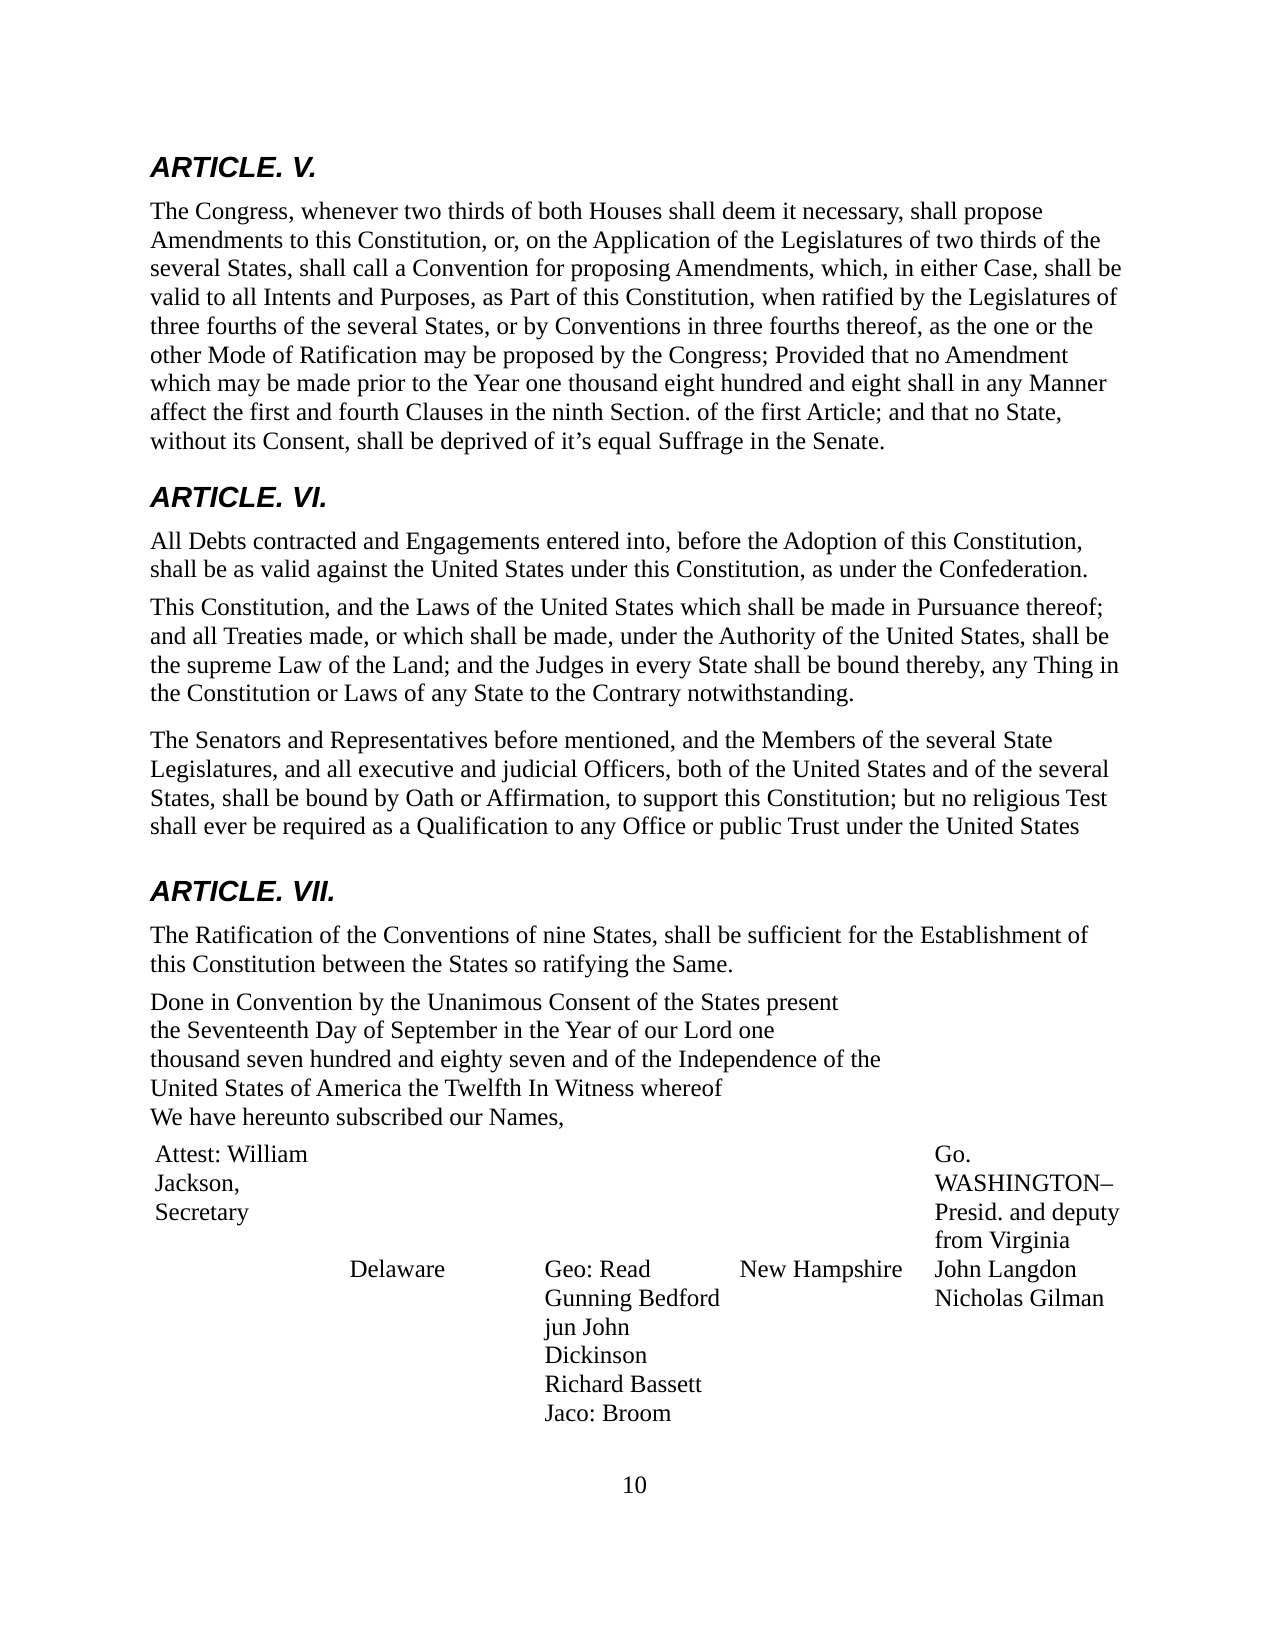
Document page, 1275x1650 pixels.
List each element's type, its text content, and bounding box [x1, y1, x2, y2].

text All Debts contracted and Engagements entered into, before the Adoption of this Constitution, shall be as valid against the United States under this Constitution, as under the Confederation. [150, 526, 1125, 583]
text This Constitution, and the Laws of the United States which shall be made in Pursuance thereof; and all Treaties made, or which shall be made, under the Authority of the United States, shall be the supreme Law of the Land; and the Judges in every State shall be bound thereby, any Thing in the Constitution or Laws of any State to the Contrary notwithstanding. [150, 592, 1125, 707]
table_header [735, 1139, 930, 1254]
table_header Go. WASHINGTON– Presid. and deputy from Virginia [930, 1139, 1125, 1254]
table_header Attest: William Jackson, Secretary [150, 1139, 345, 1254]
table_cell Delaware [345, 1254, 540, 1427]
table_cell [150, 1254, 345, 1427]
table_header [540, 1139, 735, 1254]
text Done in Convention by the Unanimous Consent of the States present the Seventeenth Day of September in the Year of our Lord one thousand seven hundred and eighty seven and of the Independence of the United States of America the Twelfth In Witness whereof We have hereunto subscribed our Names, [150, 987, 1125, 1130]
text The Congress, whenever two thirds of both Houses shall deem it necessary, shall propose Amendments to this Constitution, or, on the Application of the Legislatures of two thirds of the several States, shall call a Convention for proposing Amendments, which, in either Case, shall be valid to all Intents and Purposes, as Part of this Constitution, when ratified by the Legislatures of three fourths of the several States, or by Conventions in three fourths thereof, as the one or the other Mode of Ratification may be proposed by the Congress; Provided that no Amendment which may be made prior to the Year one thousand eight hundred and eight shall in any Manner affect the first and fourth Clauses in the ninth Section. of the first Article; and that no State, without its Consent, shall be deprived of it’s equal Suffrage in the Senate. [150, 196, 1125, 455]
text The Senators and Representatives before mentioned, and the Members of the several State Legislatures, and all executive and judicial Officers, both of the United States and of the several States, shall be bound by Oath or Affirmation, to support this Constitution; but no religious Test shall ever be required as a Qualification to any Office or public Trust under the United States [150, 725, 1125, 840]
table_cell John Langdon Nicholas Gilman [930, 1254, 1125, 1427]
table_header [345, 1139, 540, 1254]
text The Ratification of the Conventions of nine States, shall be sufficient for the Establishment of this Constitution between the States so ratifying the Same. [150, 920, 1125, 978]
table_cell New Hampshire [735, 1254, 930, 1427]
subtitle ARTICLE. VII. [150, 874, 1125, 908]
subtitle ARTICLE. VI. [150, 480, 1125, 513]
subtitle ARTICLE. V. [150, 150, 1125, 183]
table_cell Geo: Read Gunning Bedford jun John Dickinson Richard Bassett Jaco: Broom [540, 1254, 735, 1427]
